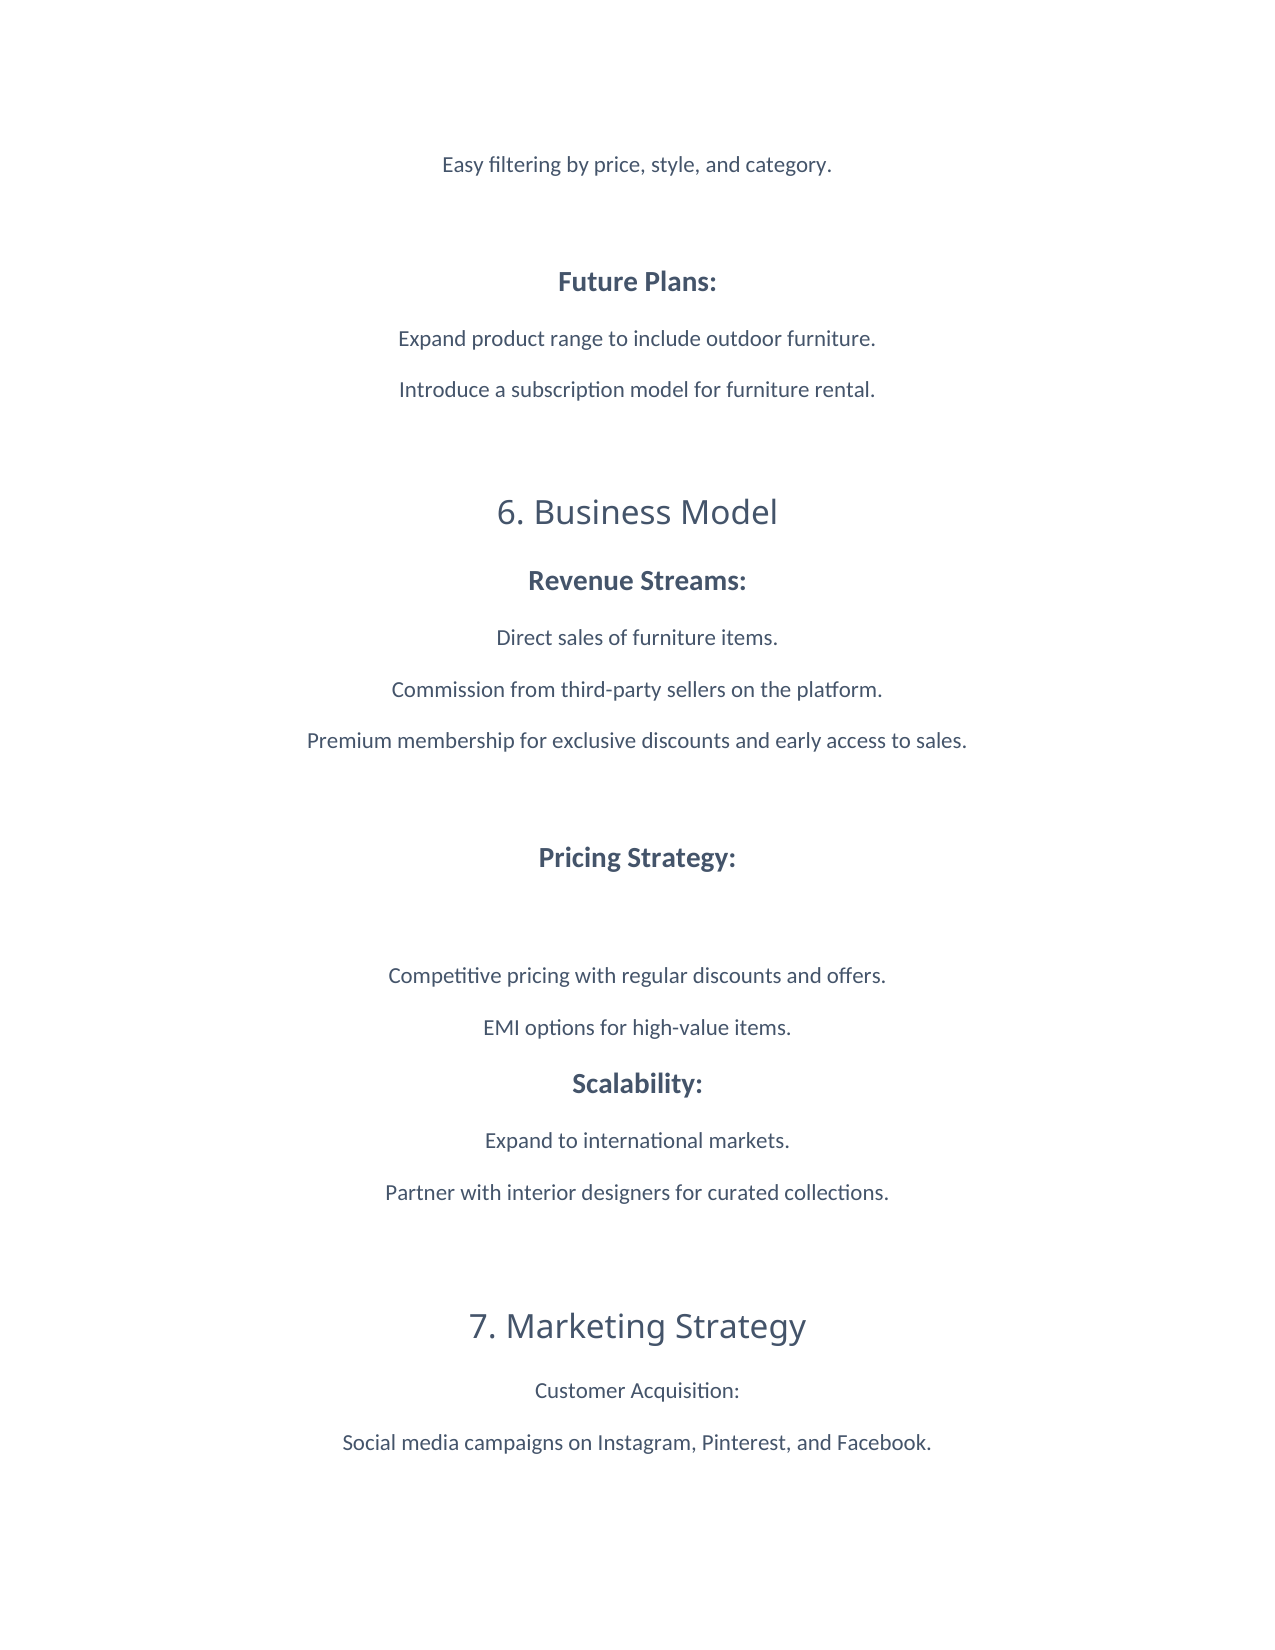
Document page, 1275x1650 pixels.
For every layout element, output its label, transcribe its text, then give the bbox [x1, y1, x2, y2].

subtitle Pricing Strategy: [150, 839, 1125, 875]
subtitle EMI options for high-value items. [150, 1013, 1125, 1041]
subtitle 7. Marketing Strategy [150, 1303, 1125, 1348]
subtitle Customer Acquisition: [150, 1376, 1125, 1404]
subtitle 6. Business Model [150, 488, 1125, 534]
subtitle Revenue Streams: [150, 562, 1125, 597]
subtitle Future Plans: [150, 263, 1125, 298]
subtitle Introduce a subscription model for furniture rental. [150, 376, 1125, 404]
subtitle Expand to international markets. [150, 1126, 1125, 1154]
subtitle Competitive pricing with regular discounts and offers. [150, 961, 1125, 989]
subtitle Easy filtering by price, style, and category. [150, 150, 1125, 178]
subtitle Social media campaigns on Instagram, Pinterest, and Facebook. [150, 1428, 1125, 1456]
subtitle Commission from third-party sellers on the platform. [150, 675, 1125, 703]
subtitle Direct sales of furniture items. [150, 623, 1125, 651]
subtitle Scalability: [150, 1065, 1125, 1100]
subtitle Expand product range to include outdoor furniture. [150, 324, 1125, 352]
subtitle Partner with interior designers for curated collections. [150, 1178, 1125, 1206]
subtitle Premium membership for exclusive discounts and early access to sales. [150, 726, 1125, 754]
